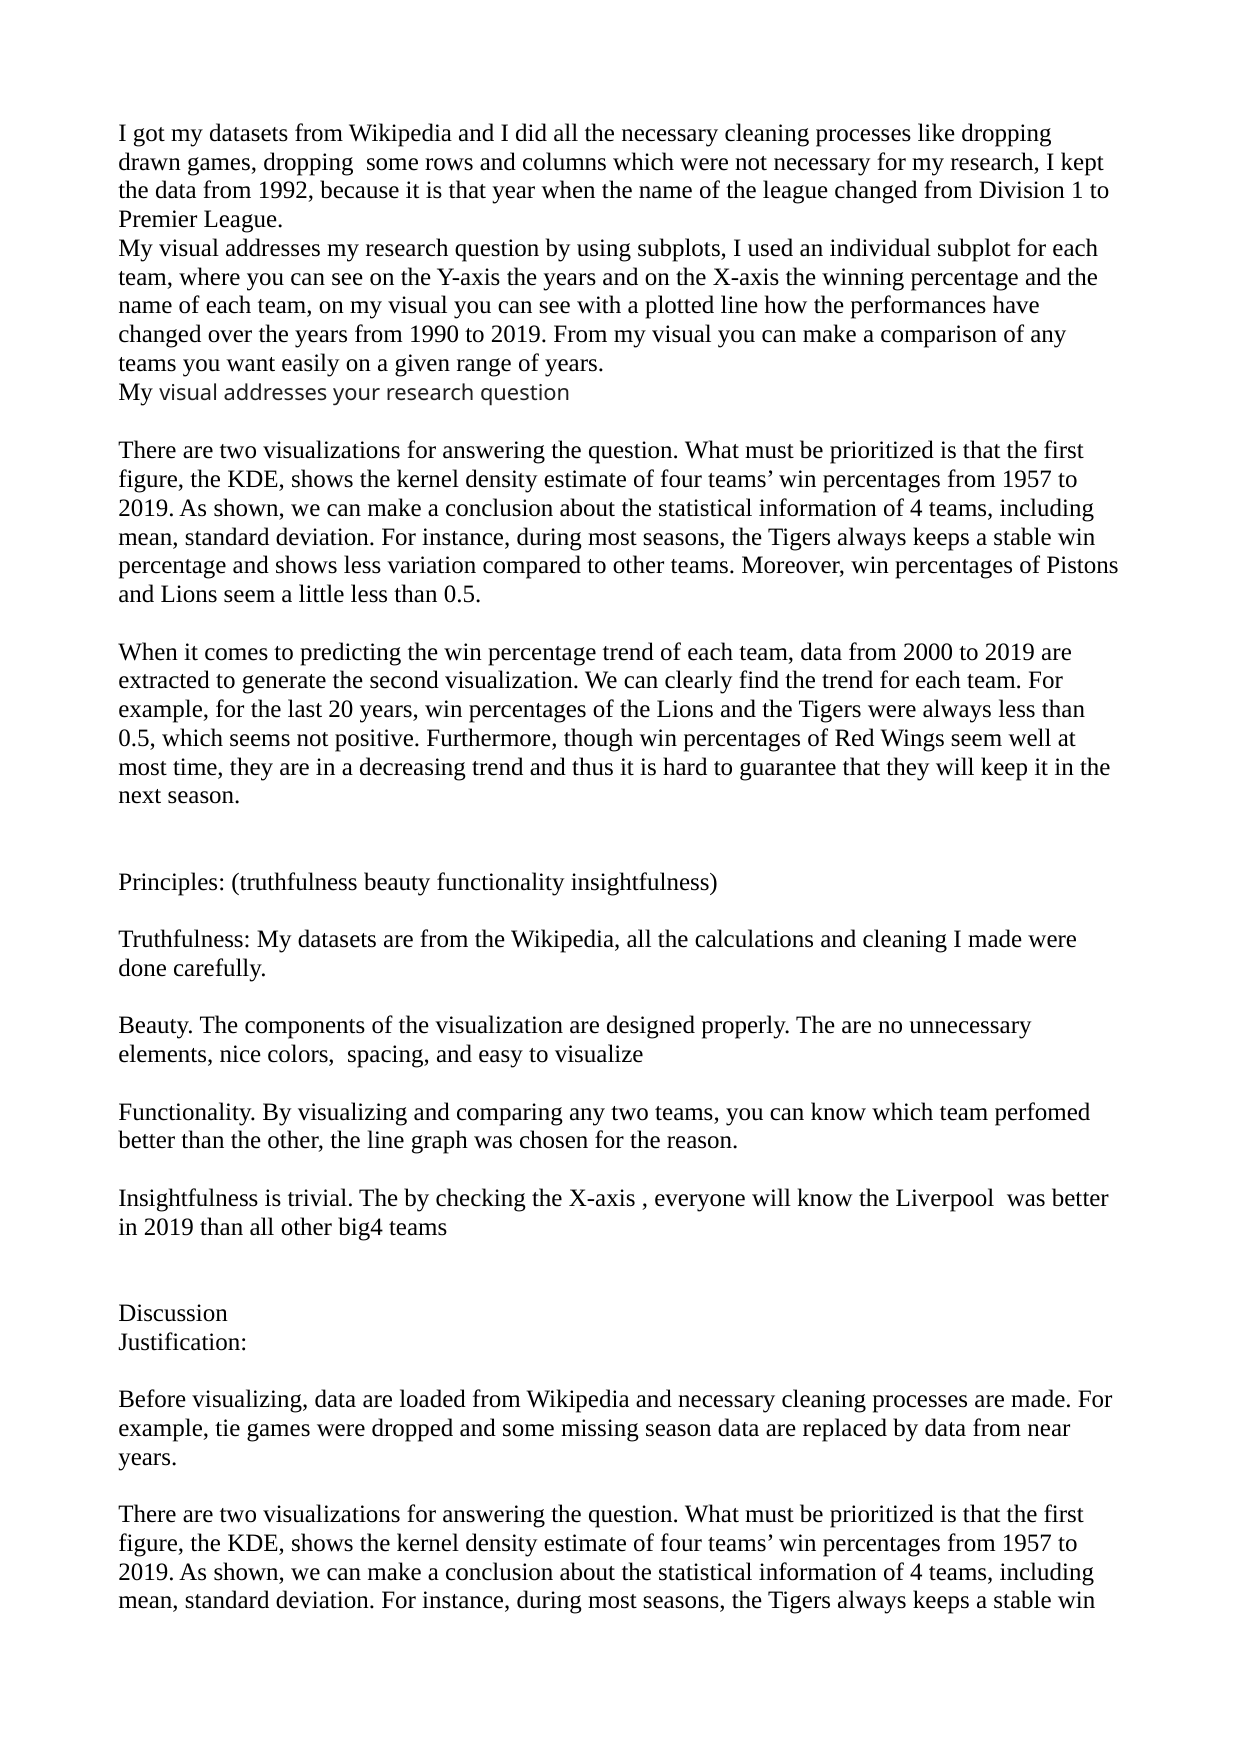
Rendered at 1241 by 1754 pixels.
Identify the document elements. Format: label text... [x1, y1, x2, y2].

text When it comes to predicting the win percentage trend of each team, data from 2000 to 2019 are extracted to generate the second visualization. We can clearly find the trend for each team. For example, for the last 20 years, win percentages of the Lions and the Tigers were always less than 0.5, which seems not positive. Furthermore, though win percentages of Red Wings seem well at most time, they are in a decreasing trend and thus it is hard to guarantee that they will keep it in the next season. [118, 637, 1122, 809]
text Principles: (truthfulness beauty functionality insightfulness) [118, 867, 1122, 895]
text Before visualizing, data are loaded from Wikipedia and necessary cleaning processes are made. For example, tie games were dropped and some missing season data are replaced by data from near years. [118, 1384, 1122, 1470]
text Insightfulness is trivial. The by checking the X-axis , everyone will know the Liverpool was better in 2019 than all other big4 teams [118, 1183, 1122, 1240]
text Beauty. The components of the visualization are designed properly. The are no unnecessary elements, nice colors, spacing, and easy to visualize [118, 1010, 1122, 1068]
text I got my datasets from Wikipedia and I did all the necessary cleaning processes like dropping drawn games, dropping some rows and columns which were not necessary for my research, I kept the data from 1992, because it is that year when the name of the league changed from Division 1 to Premier League. [118, 118, 1122, 233]
text My visual addresses your research question [118, 377, 1122, 407]
text My visual addresses my research question by using subplots, I used an individual subplot for each team, where you can see on the Y-axis the years and on the X-axis the winning percentage and the name of each team, on my visual you can see with a plotted line how the performances have changed over the years from 1990 to 2019. From my visual you can make a comparison of any teams you want easily on a given range of years. [118, 233, 1122, 377]
text There are two visualizations for answering the question. What must be prioritized is that the first figure, the KDE, shows the kernel density estimate of four teams’ win percentages from 1957 to 2019. As shown, we can make a conclusion about the statistical information of 4 teams, including mean, standard deviation. For instance, during most seasons, the Tigers always keeps a stable win percentage and shows less variation compared to other teams. Moreover, win percentages of Pistons and Lions seem a little less than 0.5. [118, 435, 1122, 608]
text Discussion [118, 1298, 1122, 1327]
text Justification: [118, 1327, 1122, 1355]
text Functionality. By visualizing and comparing any two teams, you can know which team perfomed better than the other, the line graph was chosen for the reason. [118, 1097, 1122, 1154]
text There are two visualizations for answering the question. What must be prioritized is that the first figure, the KDE, shows the kernel density estimate of four teams’ win percentages from 1957 to 2019. As shown, we can make a conclusion about the statistical information of 4 teams, including mean, standard deviation. For instance, during most seasons, the Tigers always keeps a stable win [118, 1499, 1122, 1614]
text Truthfulness: My datasets are from the Wikipedia, all the calculations and cleaning I made were done carefully. [118, 924, 1122, 982]
